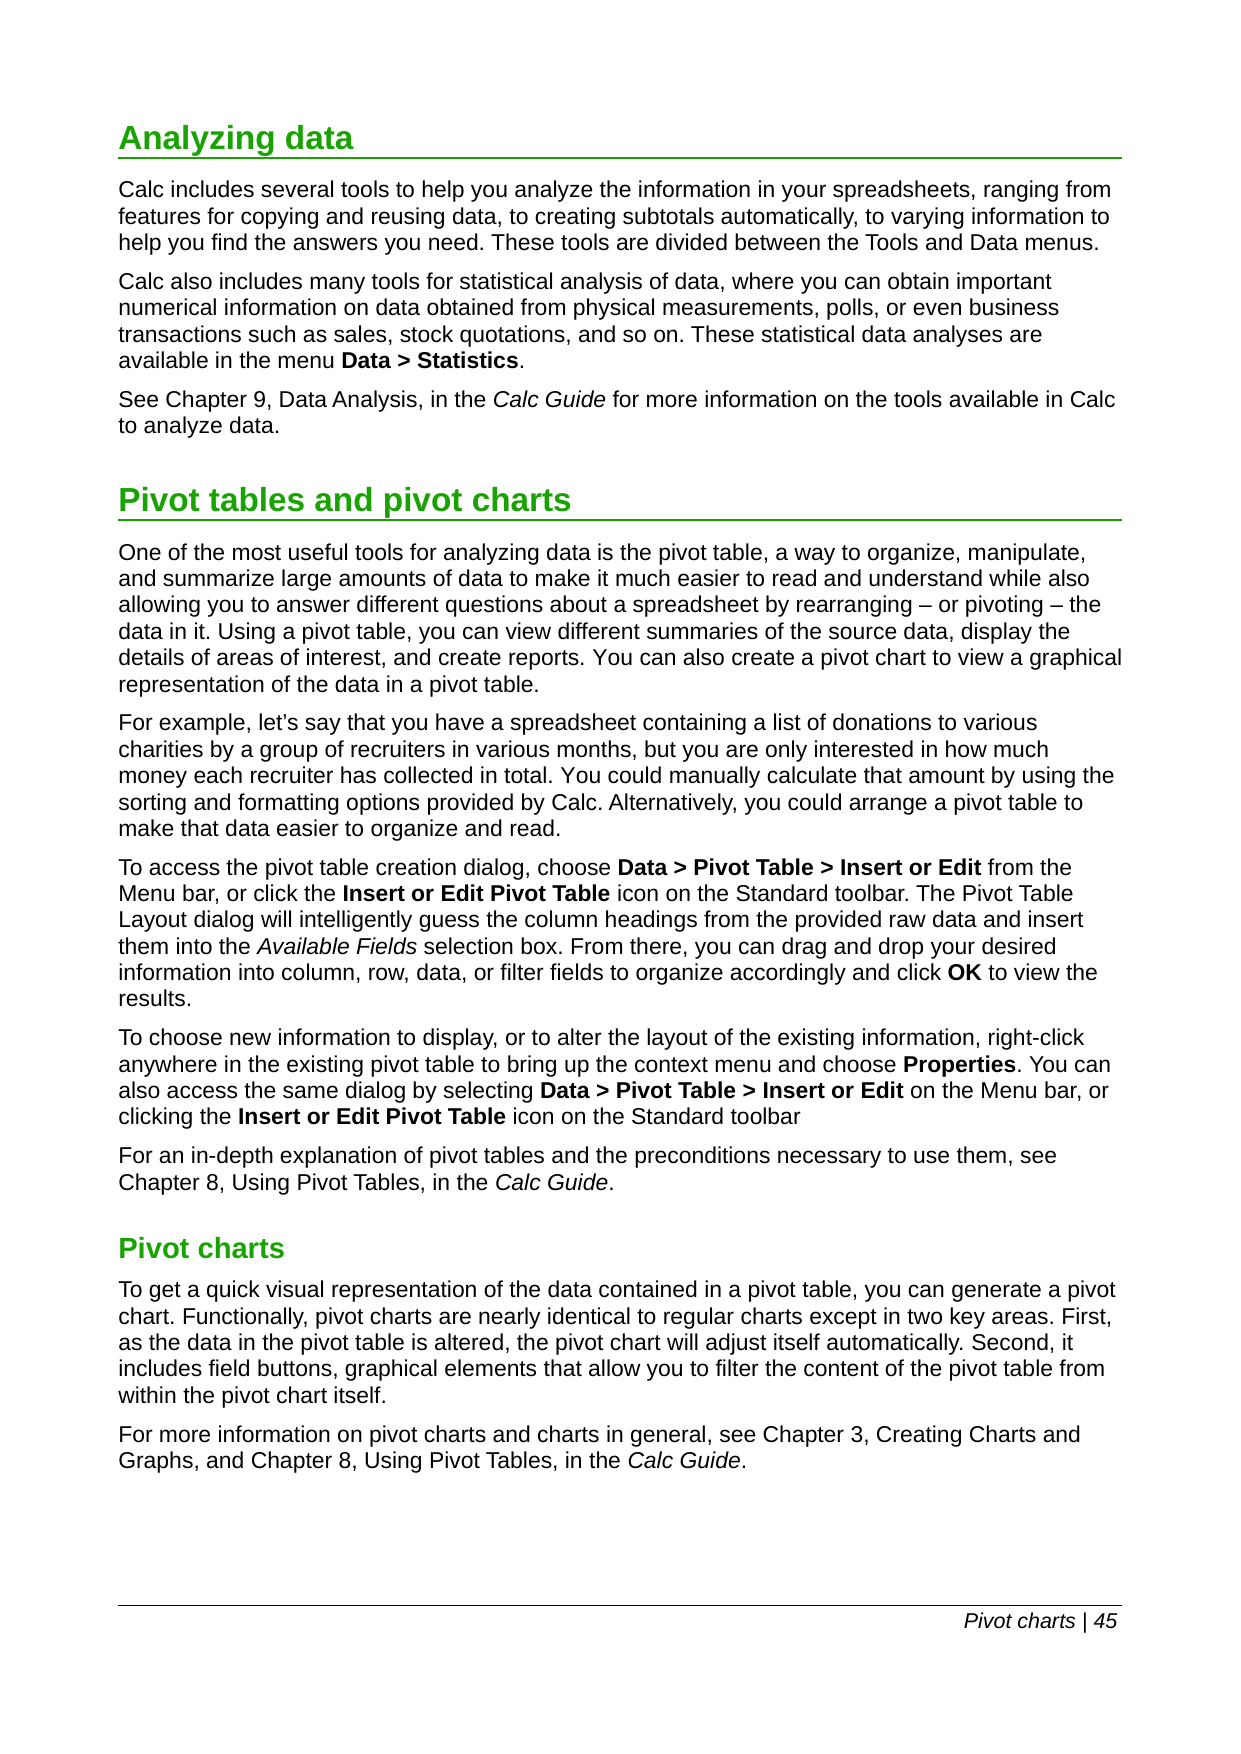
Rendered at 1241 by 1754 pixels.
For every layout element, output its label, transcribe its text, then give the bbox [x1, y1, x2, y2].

subtitle Analyzing data [118, 118, 1122, 157]
text For an in-depth explanation of pivot tables and the preconditions necessary to use them, see Chapter 8, Using Pivot Tables, in the Calc Guide. [118, 1142, 1122, 1195]
text To get a quick visual representation of the data contained in a pivot table, you can generate a pivot chart. Functionally, pivot charts are nearly identical to regular charts except in two key areas. First, as the data in the pivot table is altered, the pivot chart will adjust itself automatically. Second, it includes field buttons, graphical elements that allow you to filter the content of the pivot table from within the pivot chart itself. [118, 1276, 1122, 1408]
text To access the pivot table creation dialog, choose Data > Pivot Table > Insert or Edit from the Menu bar, or click the Insert or Edit Pivot Table icon on the Standard toolbar. The Pivot Table Layout dialog will intelligently guess the column headings from the provided raw data and insert them into the Available Fields selection box. From there, you can drag and drop your desired information into column, row, data, or filter fields to organize accordingly and click OK to view the results. [118, 854, 1122, 1012]
subtitle Pivot tables and pivot charts [118, 481, 1122, 519]
text See Chapter 9, Data Analysis, in the Calc Guide for more information on the tools available in Calc to analyze data. [118, 386, 1122, 438]
text To choose new information to display, or to alter the layout of the existing information, right-click anywhere in the existing pivot table to bring up the context menu and choose Properties. You can also access the same dialog by selecting Data > Pivot Table > Insert or Edit on the Menu bar, or clicking the Insert or Edit Pivot Table icon on the Standard toolbar [118, 1024, 1122, 1130]
text One of the most useful tools for analyzing data is the pivot table, a way to organize, manipulate, and summarize large amounts of data to make it much easier to read and understand while also allowing you to answer different questions about a spreadsheet by rearranging – or pivoting – the data in it. Using a pivot table, you can view different summaries of the source data, display the details of areas of interest, and create reports. You can also create a pivot chart to view a graphical representation of the data in a pivot table. [118, 539, 1122, 697]
text For example, let’s say that you have a spreadsheet containing a list of donations to various charities by a group of recruiters in various months, but you are only interested in how much money each recruiter has collected in total. You could manually calculate that amount by using the sorting and formatting options provided by Calc. Alternatively, you could arrange a pivot table to make that data easier to organize and read. [118, 709, 1122, 841]
text Calc also includes many tools for statistical analysis of data, where you can obtain important numerical information on data obtained from physical measurements, polls, or even business transactions such as sales, stock quotations, and so on. These statistical data analyses are available in the menu Data > Statistics. [118, 268, 1122, 373]
text Calc includes several tools to help you analyze the information in your spreadsheets, ranging from features for copying and reusing data, to creating subtotals automatically, to varying information to help you find the answers you need. These tools are divided between the Tools and Data menus. [118, 176, 1122, 255]
text For more information on pivot charts and charts in general, see Chapter 3, Creating Charts and Graphs, and Chapter 8, Using Pivot Tables, in the Calc Guide. [118, 1421, 1122, 1473]
subtitle Pivot charts [118, 1231, 1122, 1264]
